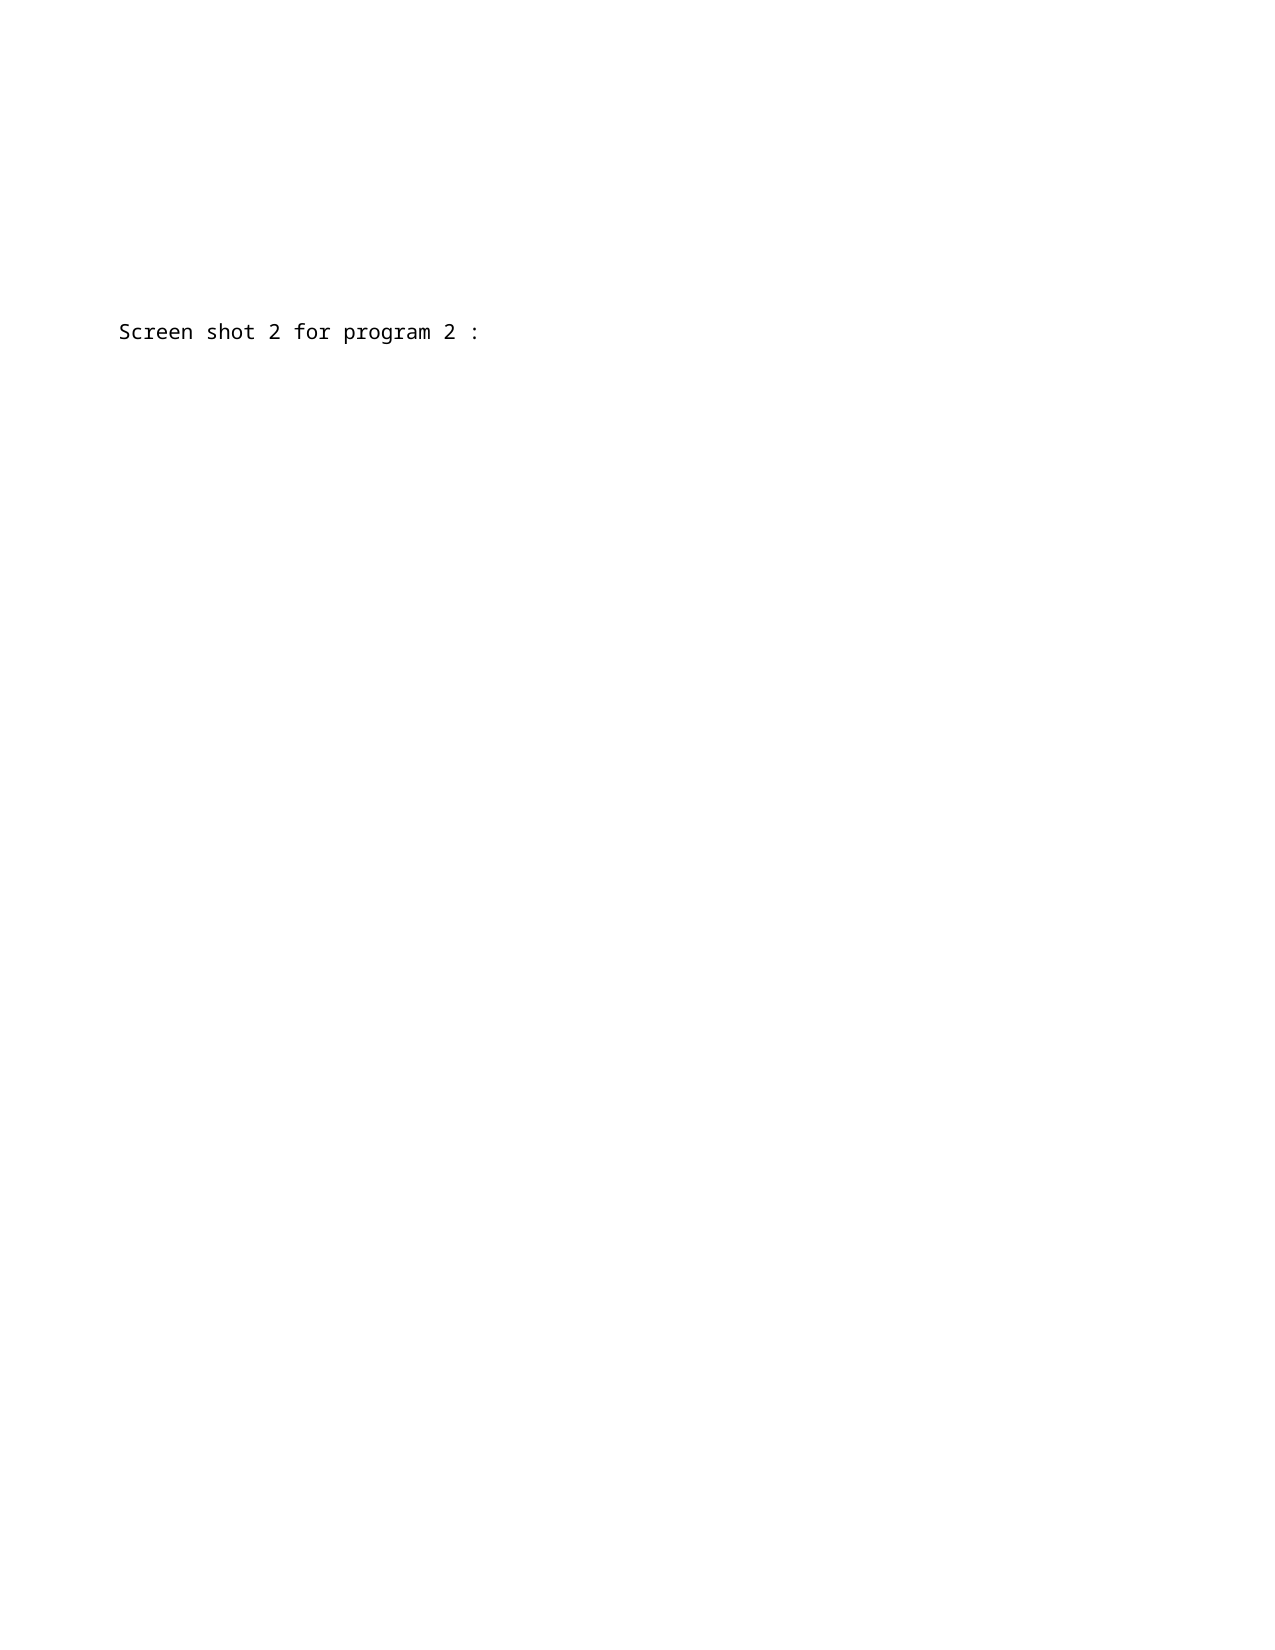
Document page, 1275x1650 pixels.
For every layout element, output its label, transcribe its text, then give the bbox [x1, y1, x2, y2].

text Screen shot 2 for program 2 : [118, 317, 1157, 346]
